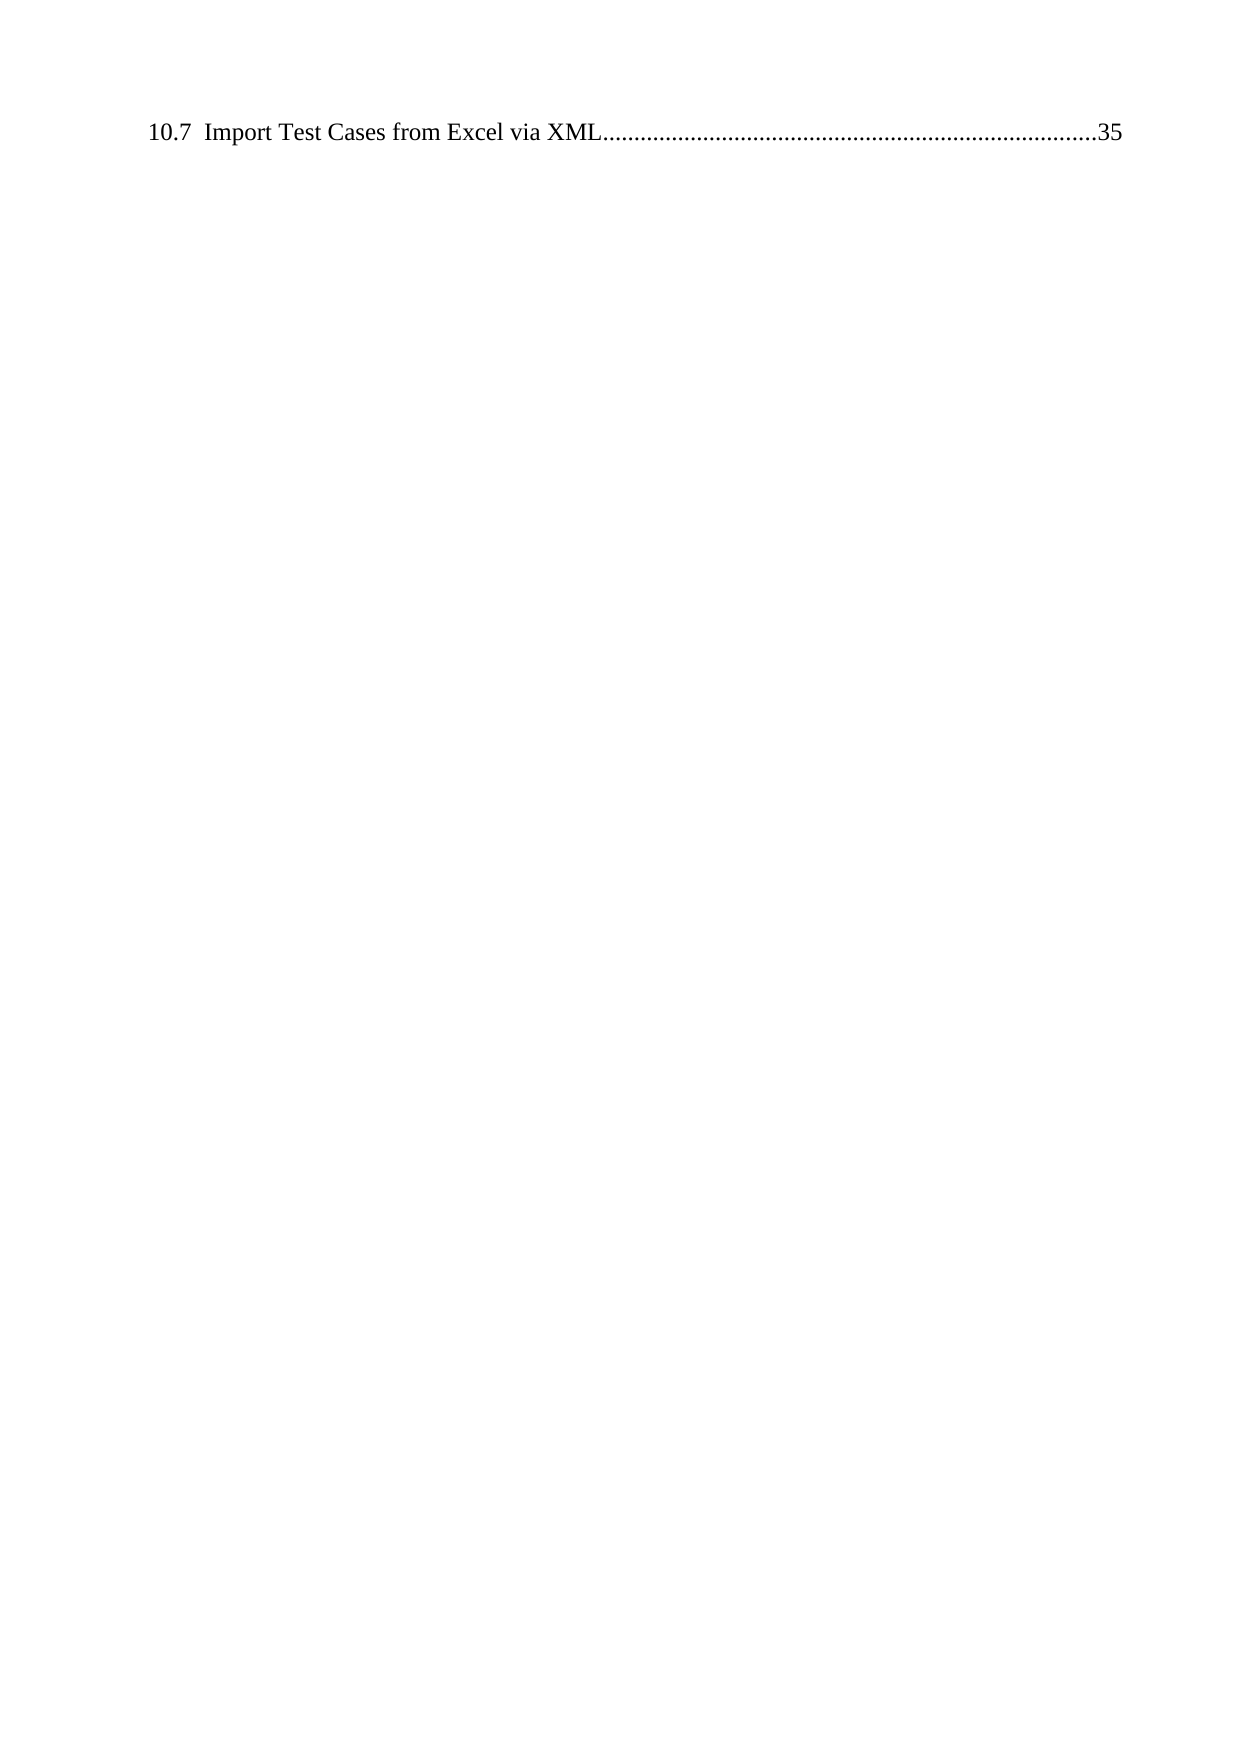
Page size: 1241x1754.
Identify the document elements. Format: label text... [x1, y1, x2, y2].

text 10.7 Import Test Cases from Excel via XML 35 [148, 118, 1122, 146]
